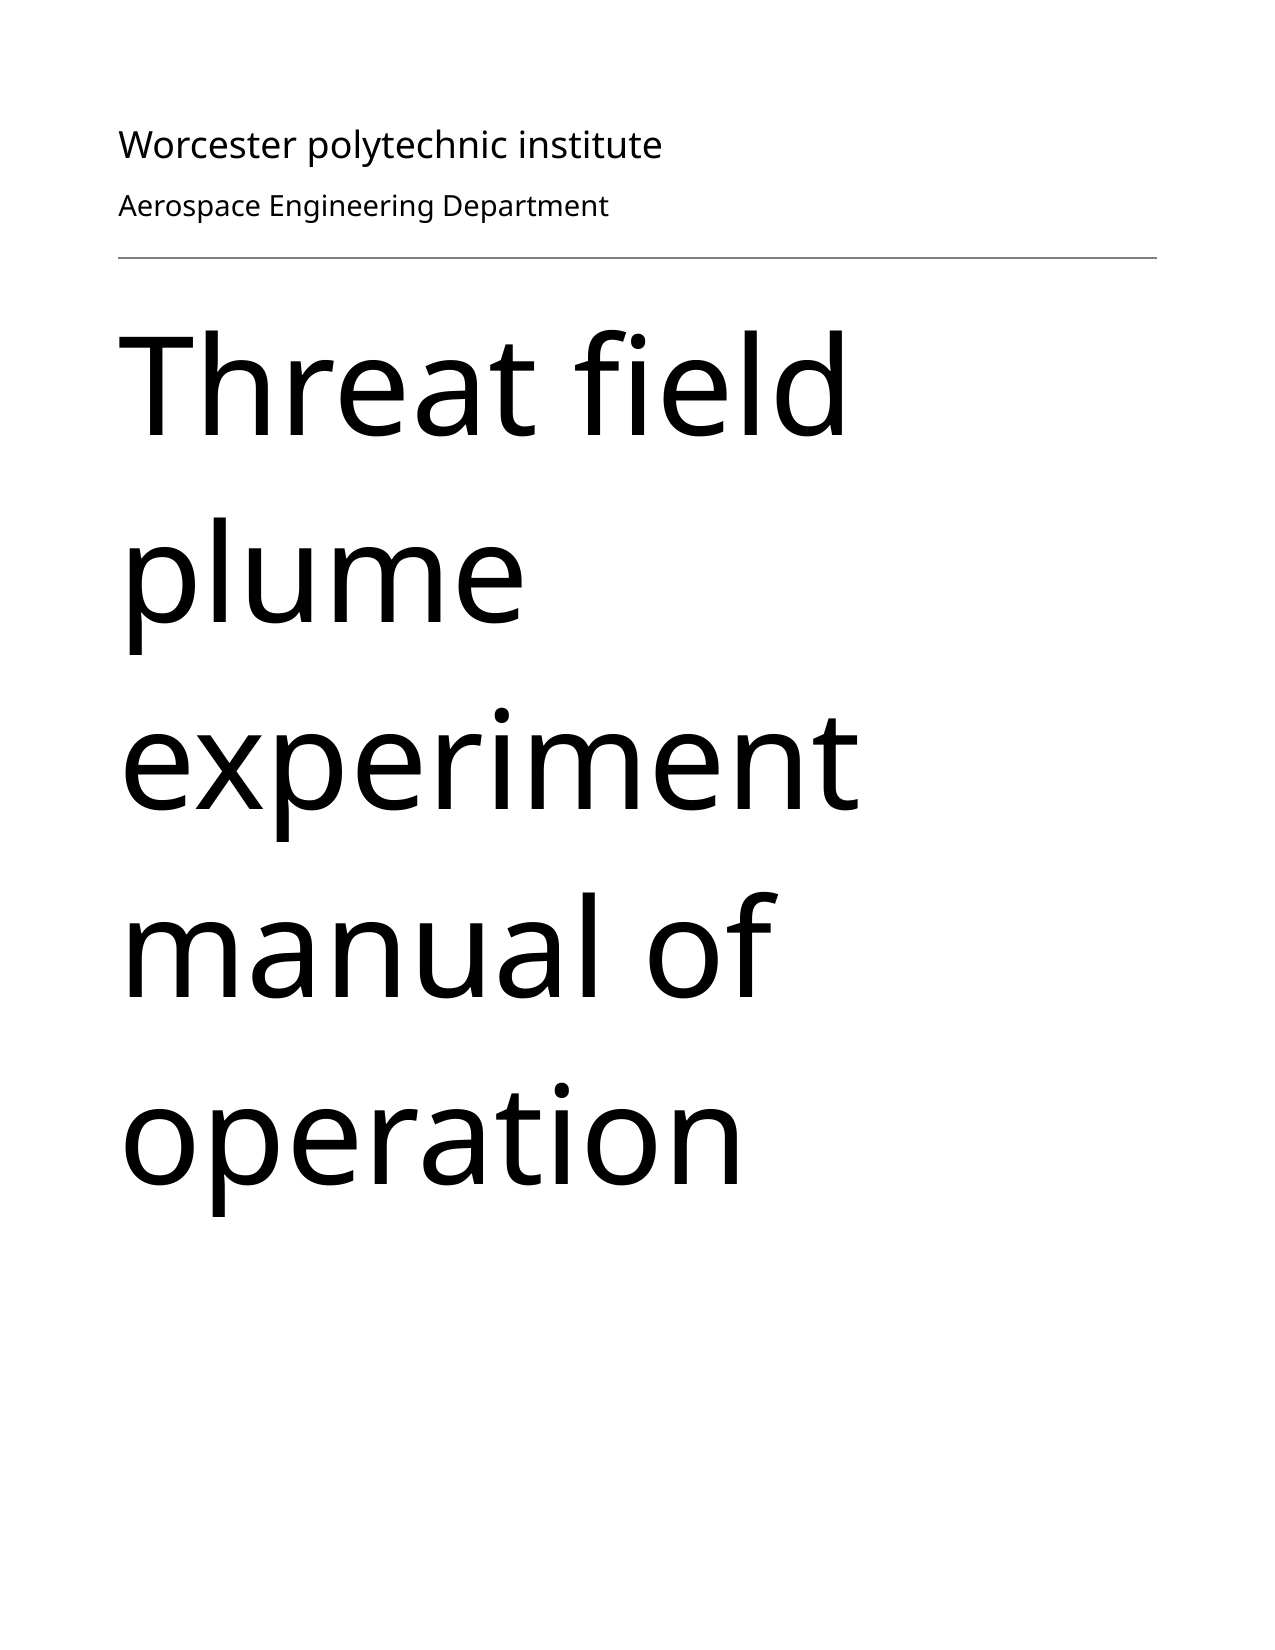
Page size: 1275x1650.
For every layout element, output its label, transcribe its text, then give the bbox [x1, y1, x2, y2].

text Worcester polytechnic institute [118, 118, 1157, 169]
text Aerospace Engineering Department [118, 185, 1157, 224]
text Threat field plume experiment manual of operation [118, 288, 1157, 1225]
